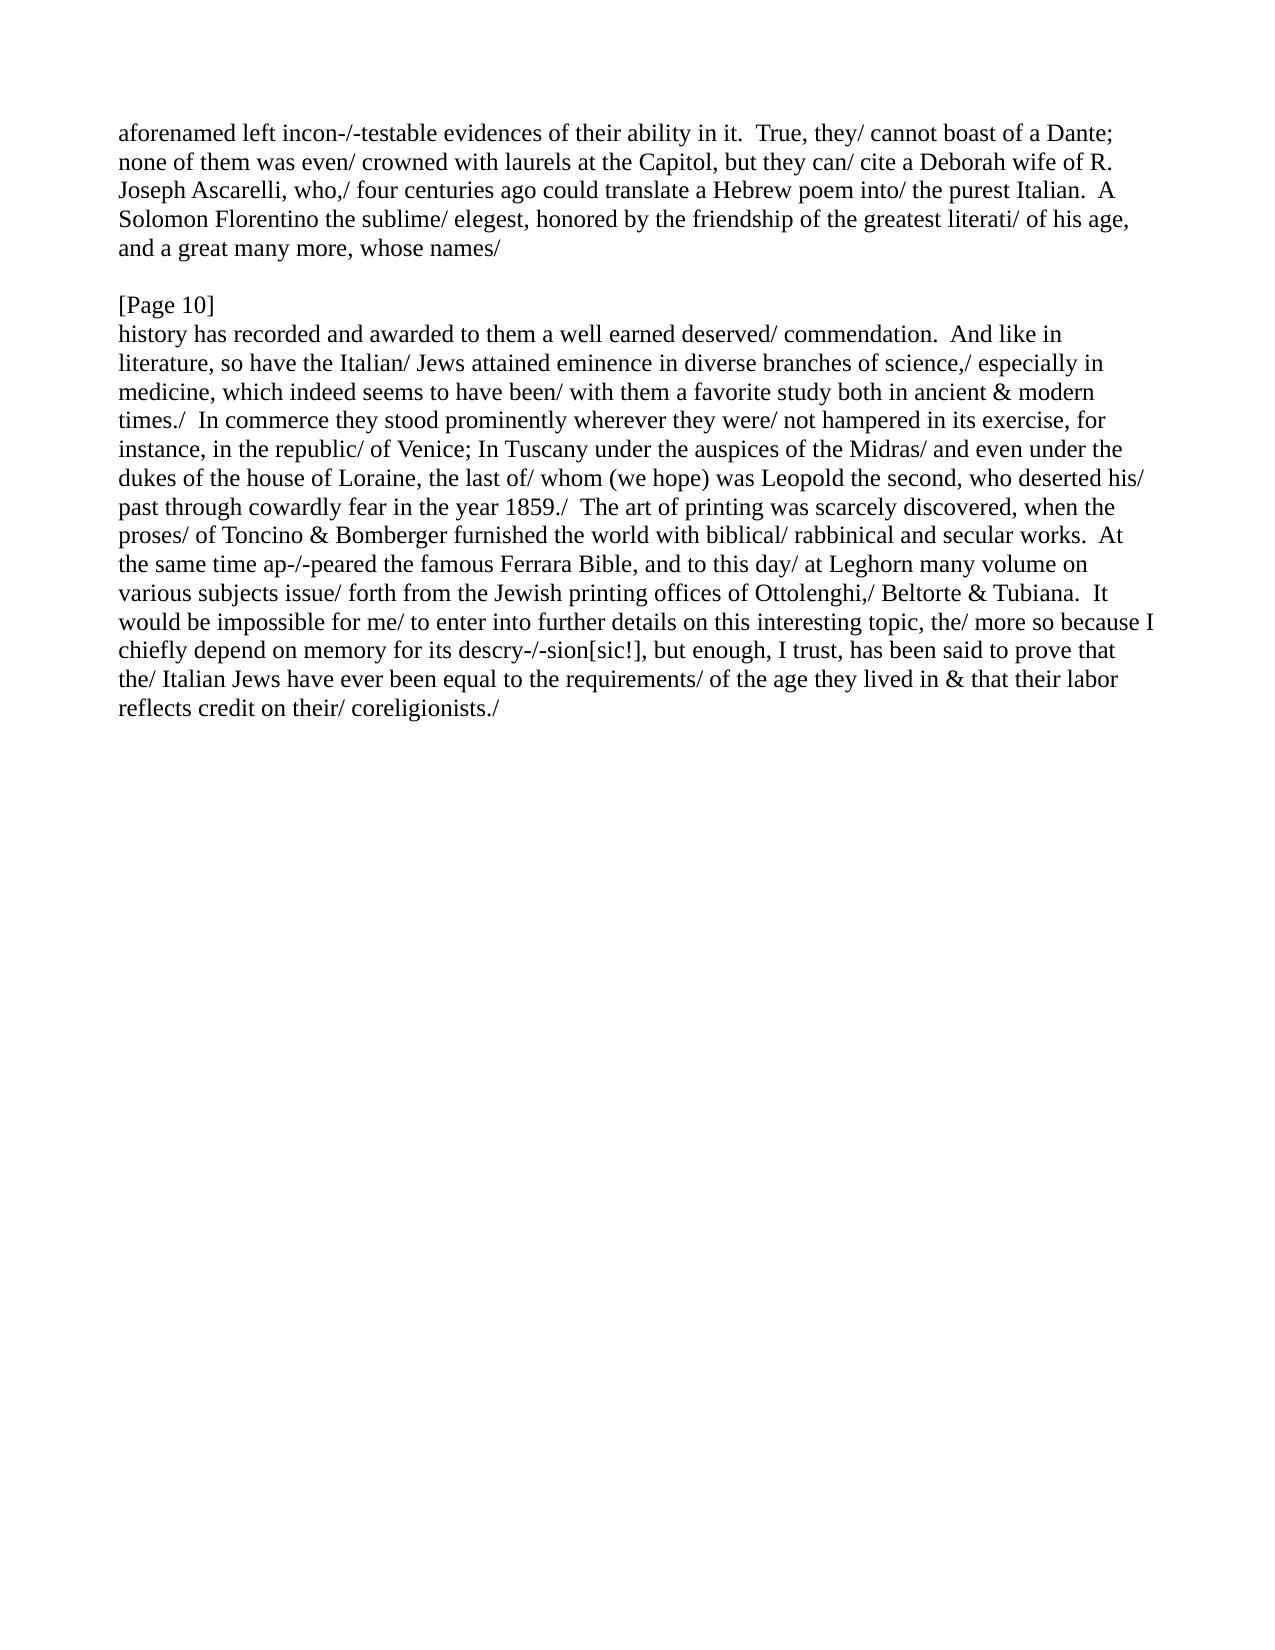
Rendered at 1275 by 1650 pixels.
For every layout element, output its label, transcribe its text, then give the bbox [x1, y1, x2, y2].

text [Page 10] [118, 291, 1157, 319]
text history has recorded and awarded to them a well earned deserved/ commendation. And like in literature, so have the Italian/ Jews attained eminence in diverse branches of science,/ especially in medicine, which indeed seems to have been/ with them a favorite study both in ancient & modern times./ In commerce they stood prominently wherever they were/ not hampered in its exercise, for instance, in the republic/ of Venice; In Tuscany under the auspices of the Midras/ and even under the dukes of the house of Loraine, the last of/ whom (we hope) was Leopold the second, who deserted his/ past through cowardly fear in the year 1859./ The art of printing was scarcely discovered, when the proses/ of Toncino & Bomberger furnished the world with biblical/ rabbinical and secular works. At the same time ap-/-peared the famous Ferrara Bible, and to this day/ at Leghorn many volume on various subjects issue/ forth from the Jewish printing offices of Ottolenghi,/ Beltorte & Tubiana. It would be impossible for me/ to enter into further details on this interesting topic, the/ more so because I chiefly depend on memory for its descry-/-sion[sic!], but enough, I trust, has been said to prove that the/ Italian Jews have ever been equal to the requirements/ of the age they lived in & that their labor reflects credit on their/ coreligionists./ [118, 319, 1157, 722]
text aforenamed left incon-/-testable evidences of their ability in it. True, they/ cannot boast of a Dante; none of them was even/ crowned with laurels at the Capitol, but they can/ cite a Deborah wife of R. Joseph Ascarelli, who,/ four centuries ago could translate a Hebrew poem into/ the purest Italian. A Solomon Florentino the sublime/ elegest, honored by the friendship of the greatest literati/ of his age, and a great many more, whose names/ [118, 118, 1157, 262]
